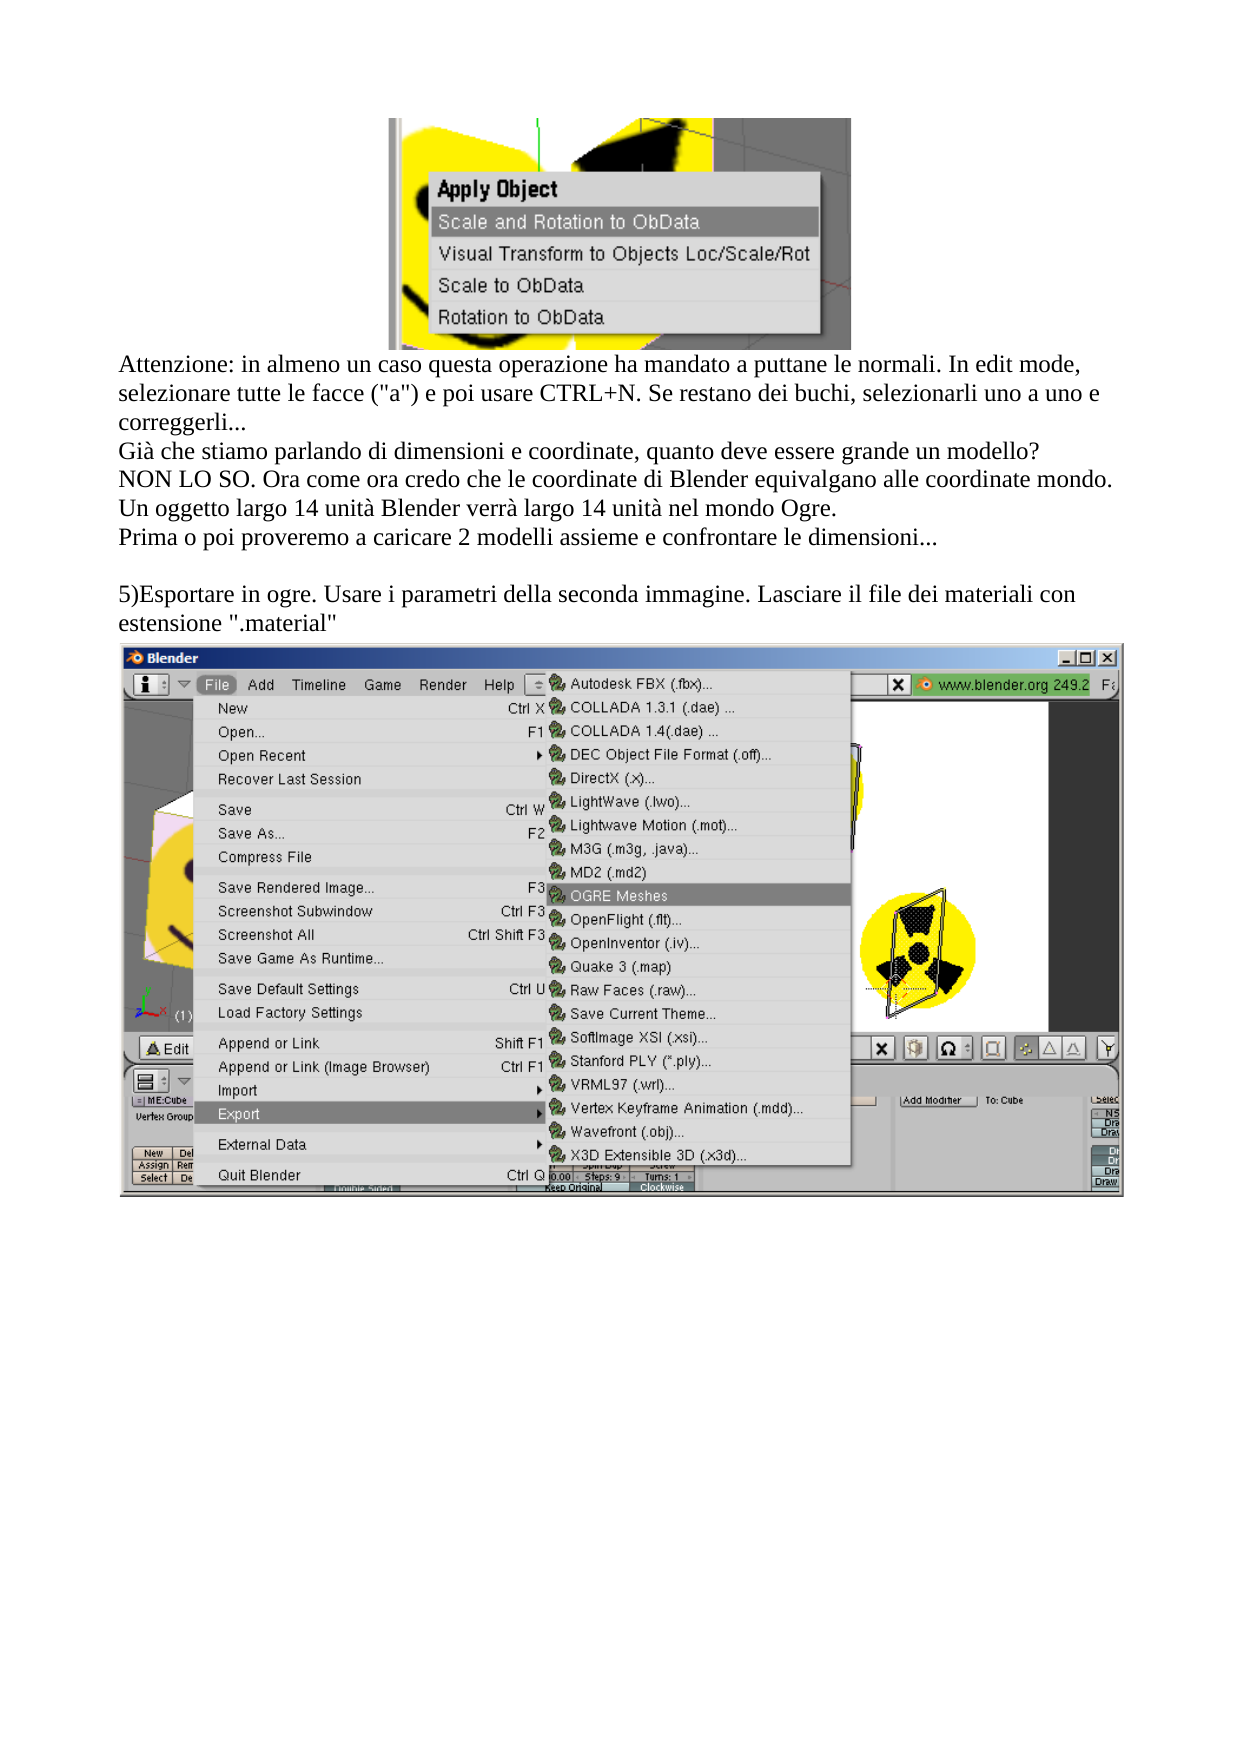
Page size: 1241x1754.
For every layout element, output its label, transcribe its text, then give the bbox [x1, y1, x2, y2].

text 5)Esportare in ogre. Usare i parametri della seconda immagine. Lasciare il file dei materiali con estensione ".material" [118, 579, 1122, 637]
text Attenzione: in almeno un caso questa operazione ha mandato a puttane le normali. In edit mode, selezionare tutte le facce ("a") e poi usare CTRL+N. Se restano dei buchi, selezionarli uno a uno e correggerli... [118, 118, 1122, 436]
picture [119, 643, 1124, 1197]
text NON LO SO. Ora come ora credo che le coordinate di Blender equivalgano alle coordinate mondo. Un oggetto largo 14 unità Blender verrà largo 14 unità nel mondo Ogre. [118, 464, 1122, 522]
text Prima o poi proveremo a caricare 2 modelli assieme e confrontare le dimensioni... [118, 522, 1122, 551]
text Già che stiamo parlando di dimensioni e coordinate, quanto deve essere grande un modello? [118, 436, 1122, 464]
